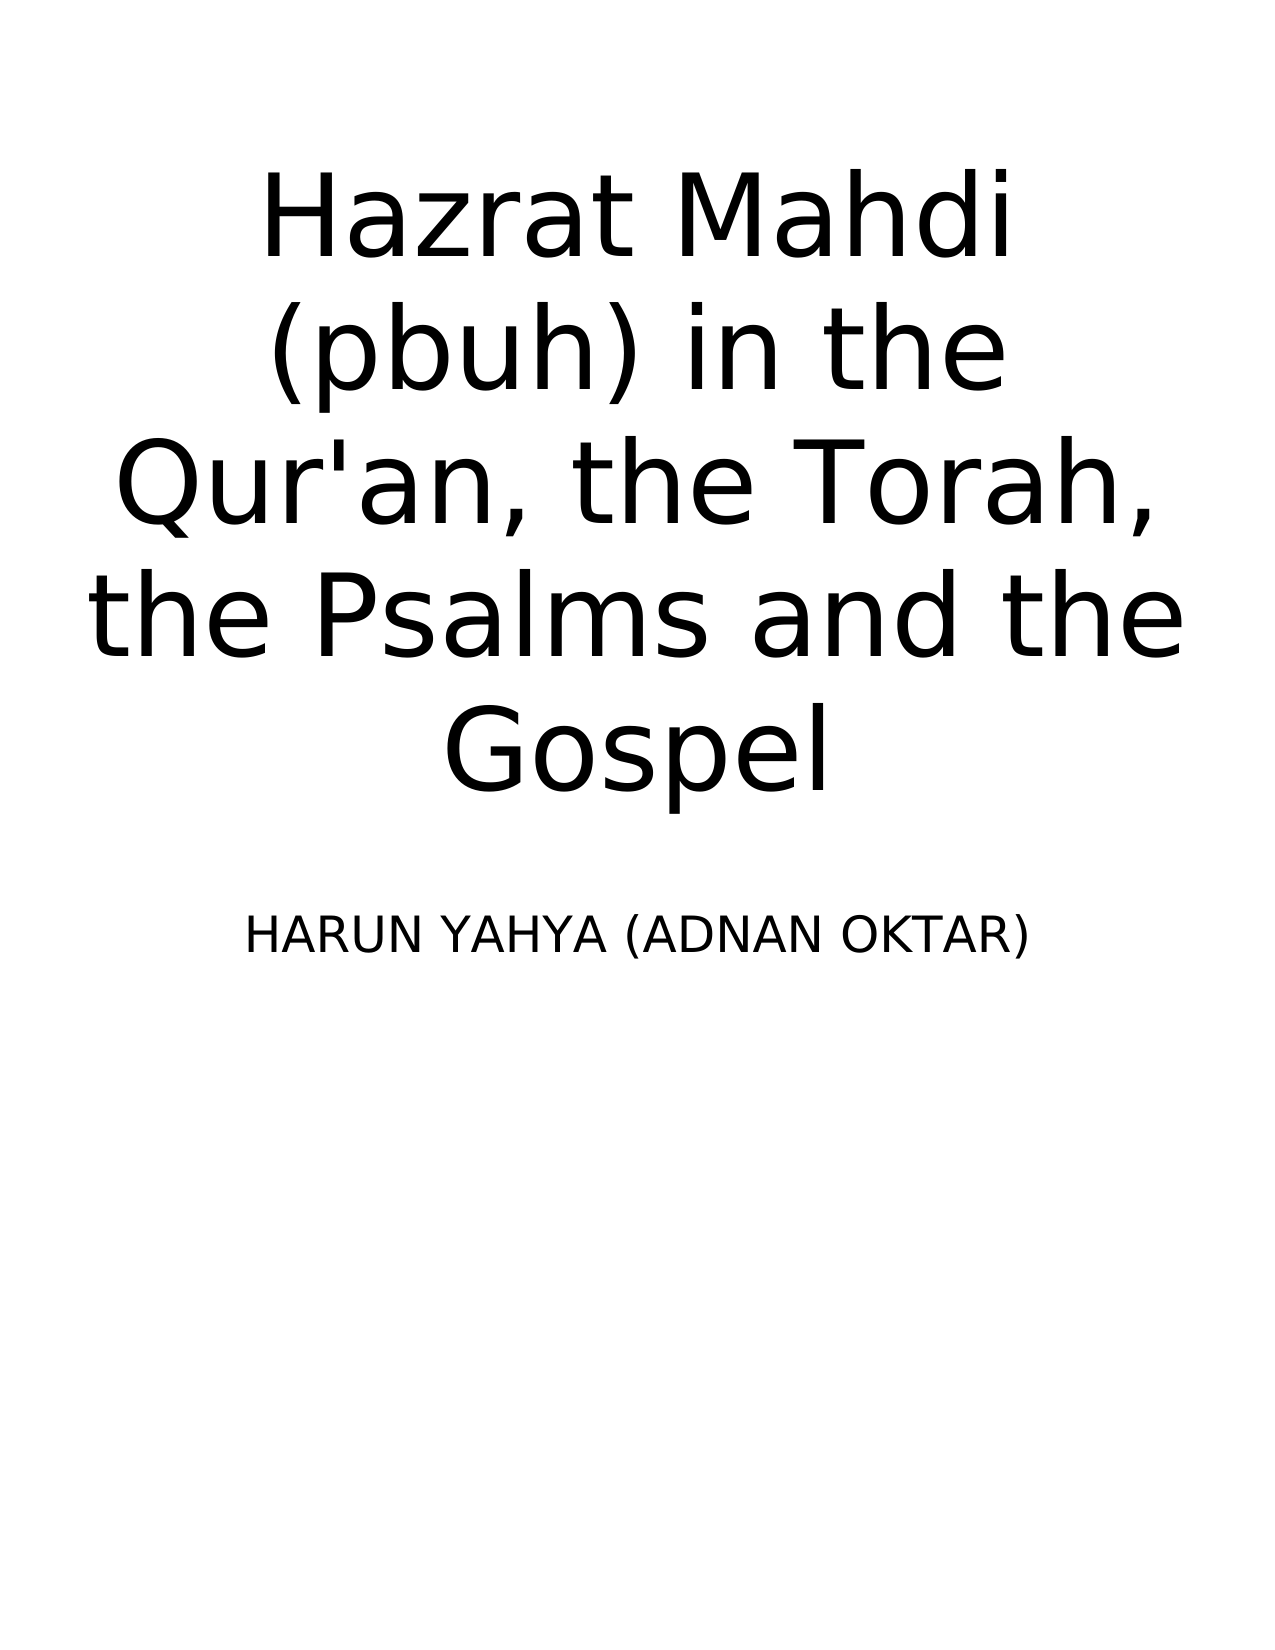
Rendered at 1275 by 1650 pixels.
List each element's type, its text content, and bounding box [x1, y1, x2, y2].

text HARUN YAHYA (ADNAN OKTAR) [75, 906, 1200, 964]
title Hazrat Mahdi (pbuh) in the Qur'an, the Torah, the Psalms and the Gospel [75, 150, 1200, 817]
